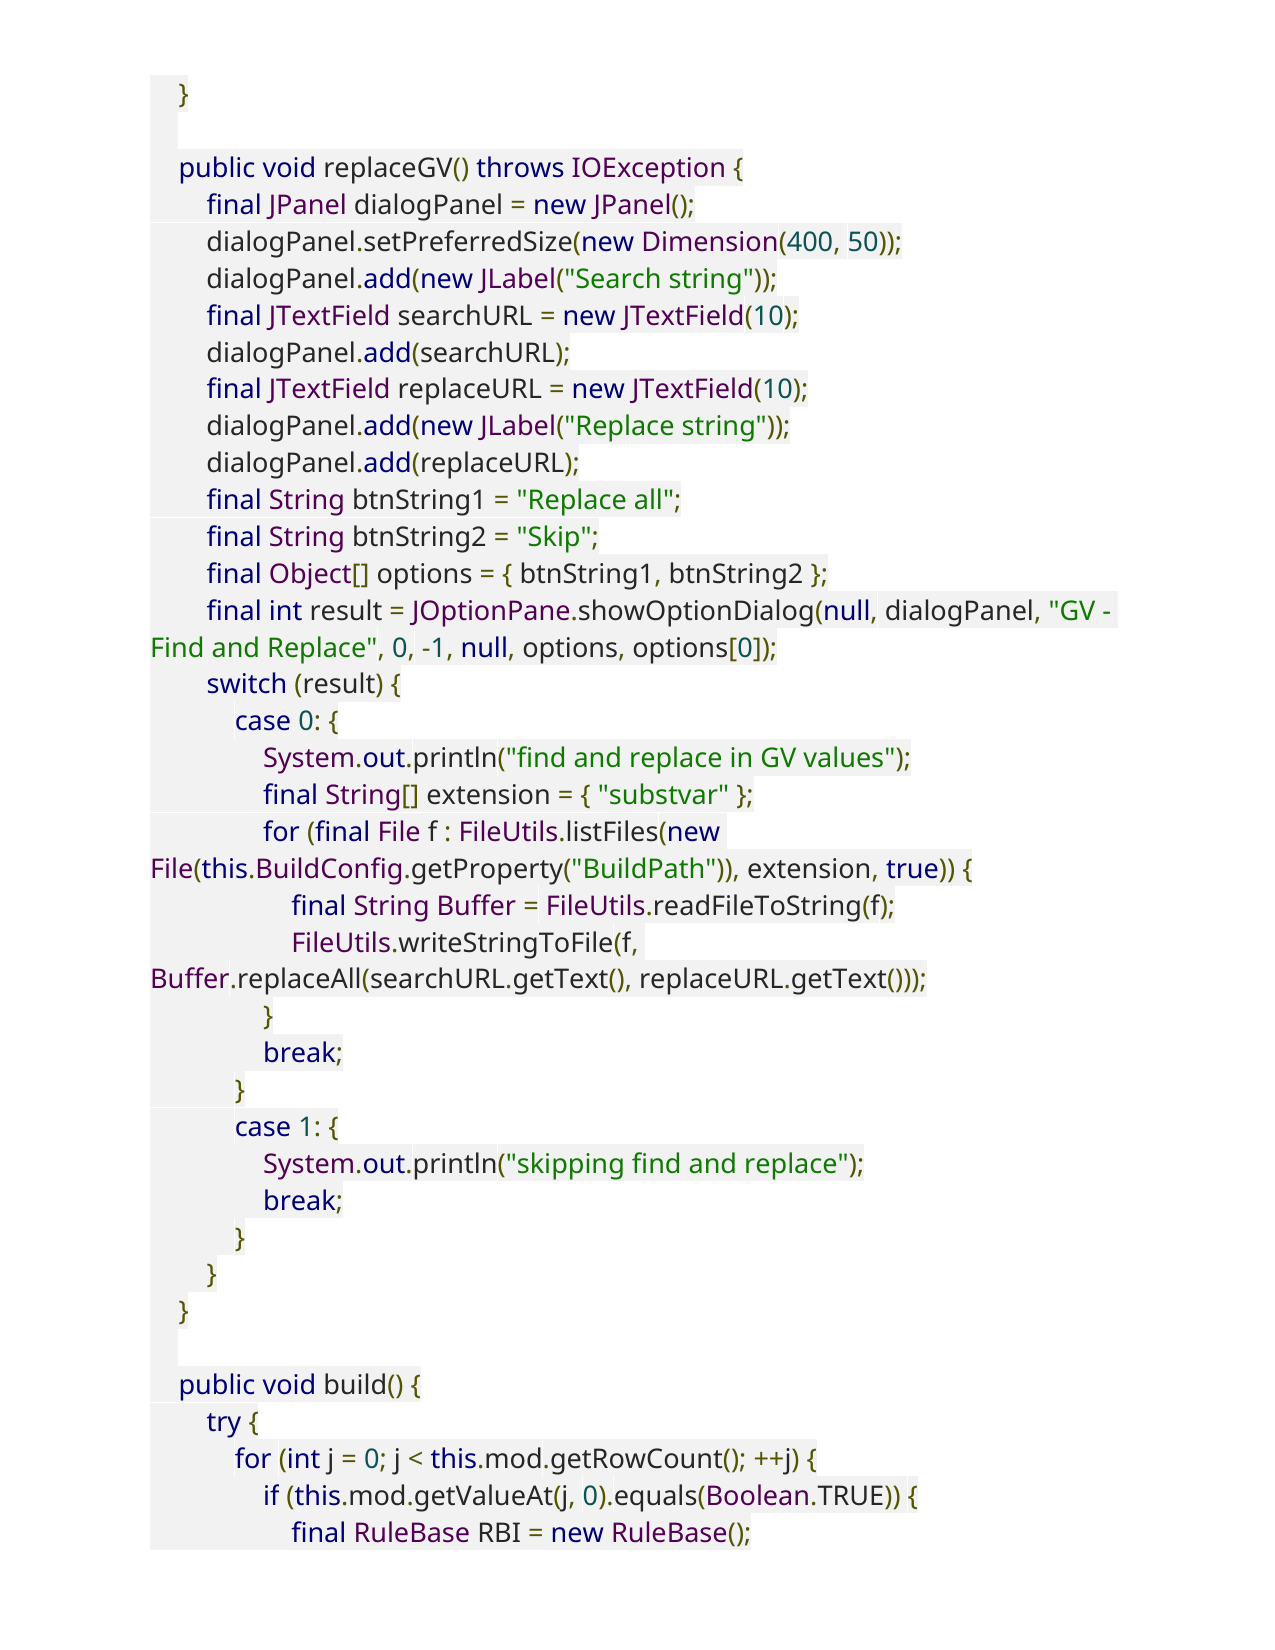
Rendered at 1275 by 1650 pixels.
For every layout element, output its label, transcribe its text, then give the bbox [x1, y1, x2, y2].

text case 0: { [150, 702, 1125, 739]
text final String[] extension = { "substvar" }; [150, 776, 1125, 812]
text } [150, 75, 1125, 112]
text } [150, 1071, 1125, 1107]
text } [150, 1255, 1125, 1292]
text dialogPanel.add(replaceURL); [150, 444, 1125, 481]
text switch (result) { [150, 665, 1125, 702]
text if (this.mod.getValueAt(j, 0).equals(Boolean.TRUE)) { [150, 1476, 1125, 1513]
text final int result = JOptionPane.showOptionDialog(null, dialogPanel, "GV - Find and Replace", 0, -1, null, options, options[0]); [150, 591, 1125, 665]
text final RuleBase RBI = new RuleBase(); [150, 1513, 1125, 1550]
text final JTextField replaceURL = new JTextField(10); [150, 370, 1125, 407]
text final Object[] options = { btnString1, btnString2 }; [150, 554, 1125, 591]
text } [150, 997, 1125, 1034]
text dialogPanel.setPreferredSize(new Dimension(400, 50)); [150, 222, 1125, 259]
text break; [150, 1034, 1125, 1071]
text break; [150, 1181, 1125, 1218]
text case 1: { [150, 1107, 1125, 1144]
text final String btnString2 = "Skip"; [150, 517, 1125, 554]
text final JPanel dialogPanel = new JPanel(); [150, 186, 1125, 222]
text } [150, 1218, 1125, 1255]
text for (final File f : FileUtils.listFiles(new File(this.BuildConfig.getProperty("BuildPath")), extension, true)) { [150, 812, 1125, 886]
text System.out.println("skipping find and replace"); [150, 1144, 1125, 1181]
text public void replaceGV() throws IOException { [150, 149, 1125, 186]
text public void build() { [150, 1366, 1125, 1402]
text FileUtils.writeStringToFile(f, Buffer.replaceAll(searchURL.getText(), replaceURL.getText())); [150, 923, 1125, 997]
text for (int j = 0; j < this.mod.getRowCount(); ++j) { [150, 1439, 1125, 1476]
text final String btnString1 = "Replace all"; [150, 481, 1125, 517]
text final JTextField searchURL = new JTextField(10); [150, 296, 1125, 333]
text dialogPanel.add(searchURL); [150, 333, 1125, 370]
text final String Buffer = FileUtils.readFileToString(f); [150, 886, 1125, 923]
text try { [150, 1402, 1125, 1439]
text System.out.println("find and replace in GV values"); [150, 739, 1125, 776]
text } [150, 1292, 1125, 1329]
text dialogPanel.add(new JLabel("Search string")); [150, 259, 1125, 296]
text dialogPanel.add(new JLabel("Replace string")); [150, 407, 1125, 444]
